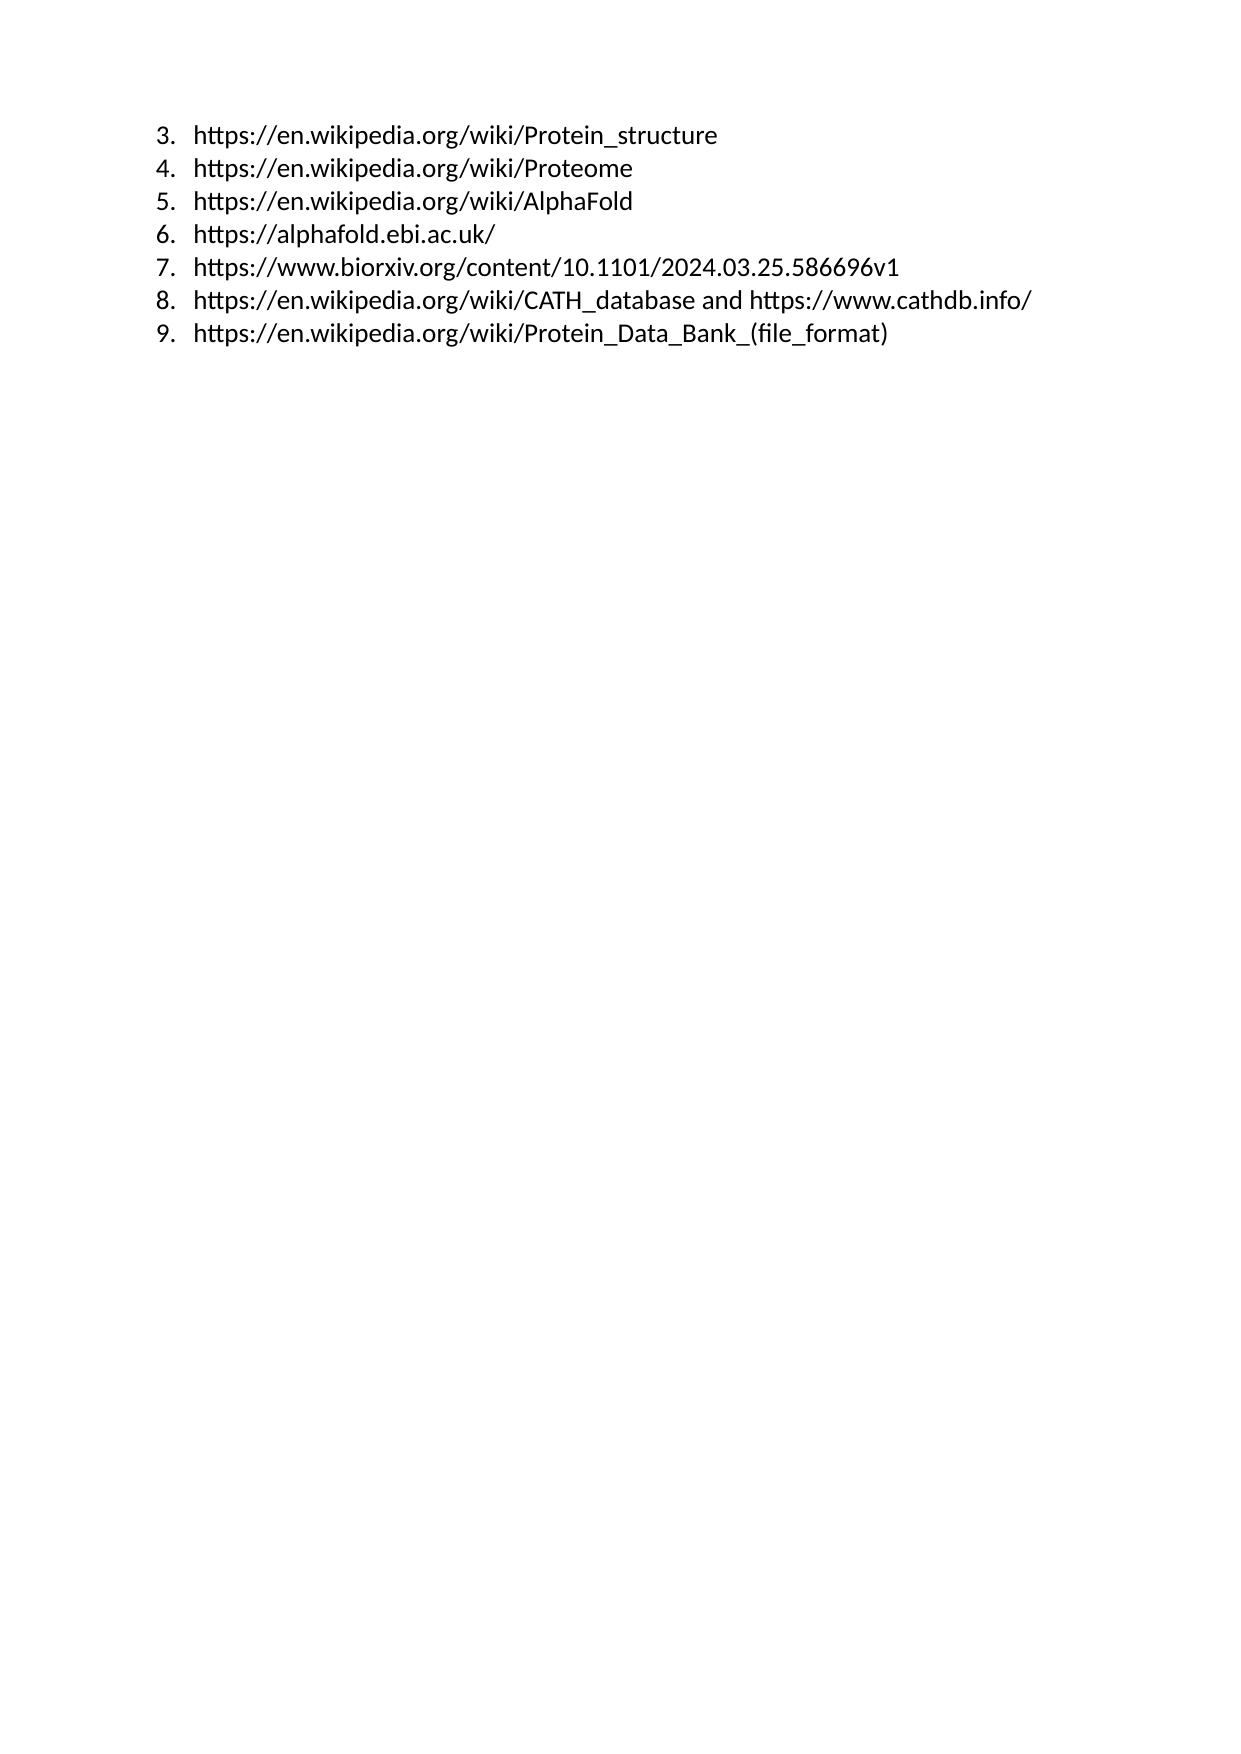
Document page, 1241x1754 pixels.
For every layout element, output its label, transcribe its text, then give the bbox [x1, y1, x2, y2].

list https://en.wikipedia.org/wiki/Proteome [156, 151, 1122, 184]
list https://en.wikipedia.org/wiki/Protein_structure [156, 118, 1122, 151]
list https://en.wikipedia.org/wiki/AlphaFold [156, 184, 1122, 217]
list https://en.wikipedia.org/wiki/CATH_database and https://www.cathdb.info/ [156, 283, 1122, 316]
list https://en.wikipedia.org/wiki/Protein_Data_Bank_(file_format) [156, 316, 1122, 349]
list https://www.biorxiv.org/content/10.1101/2024.03.25.586696v1 [156, 250, 1122, 283]
list https://alphafold.ebi.ac.uk/ [156, 217, 1122, 250]
